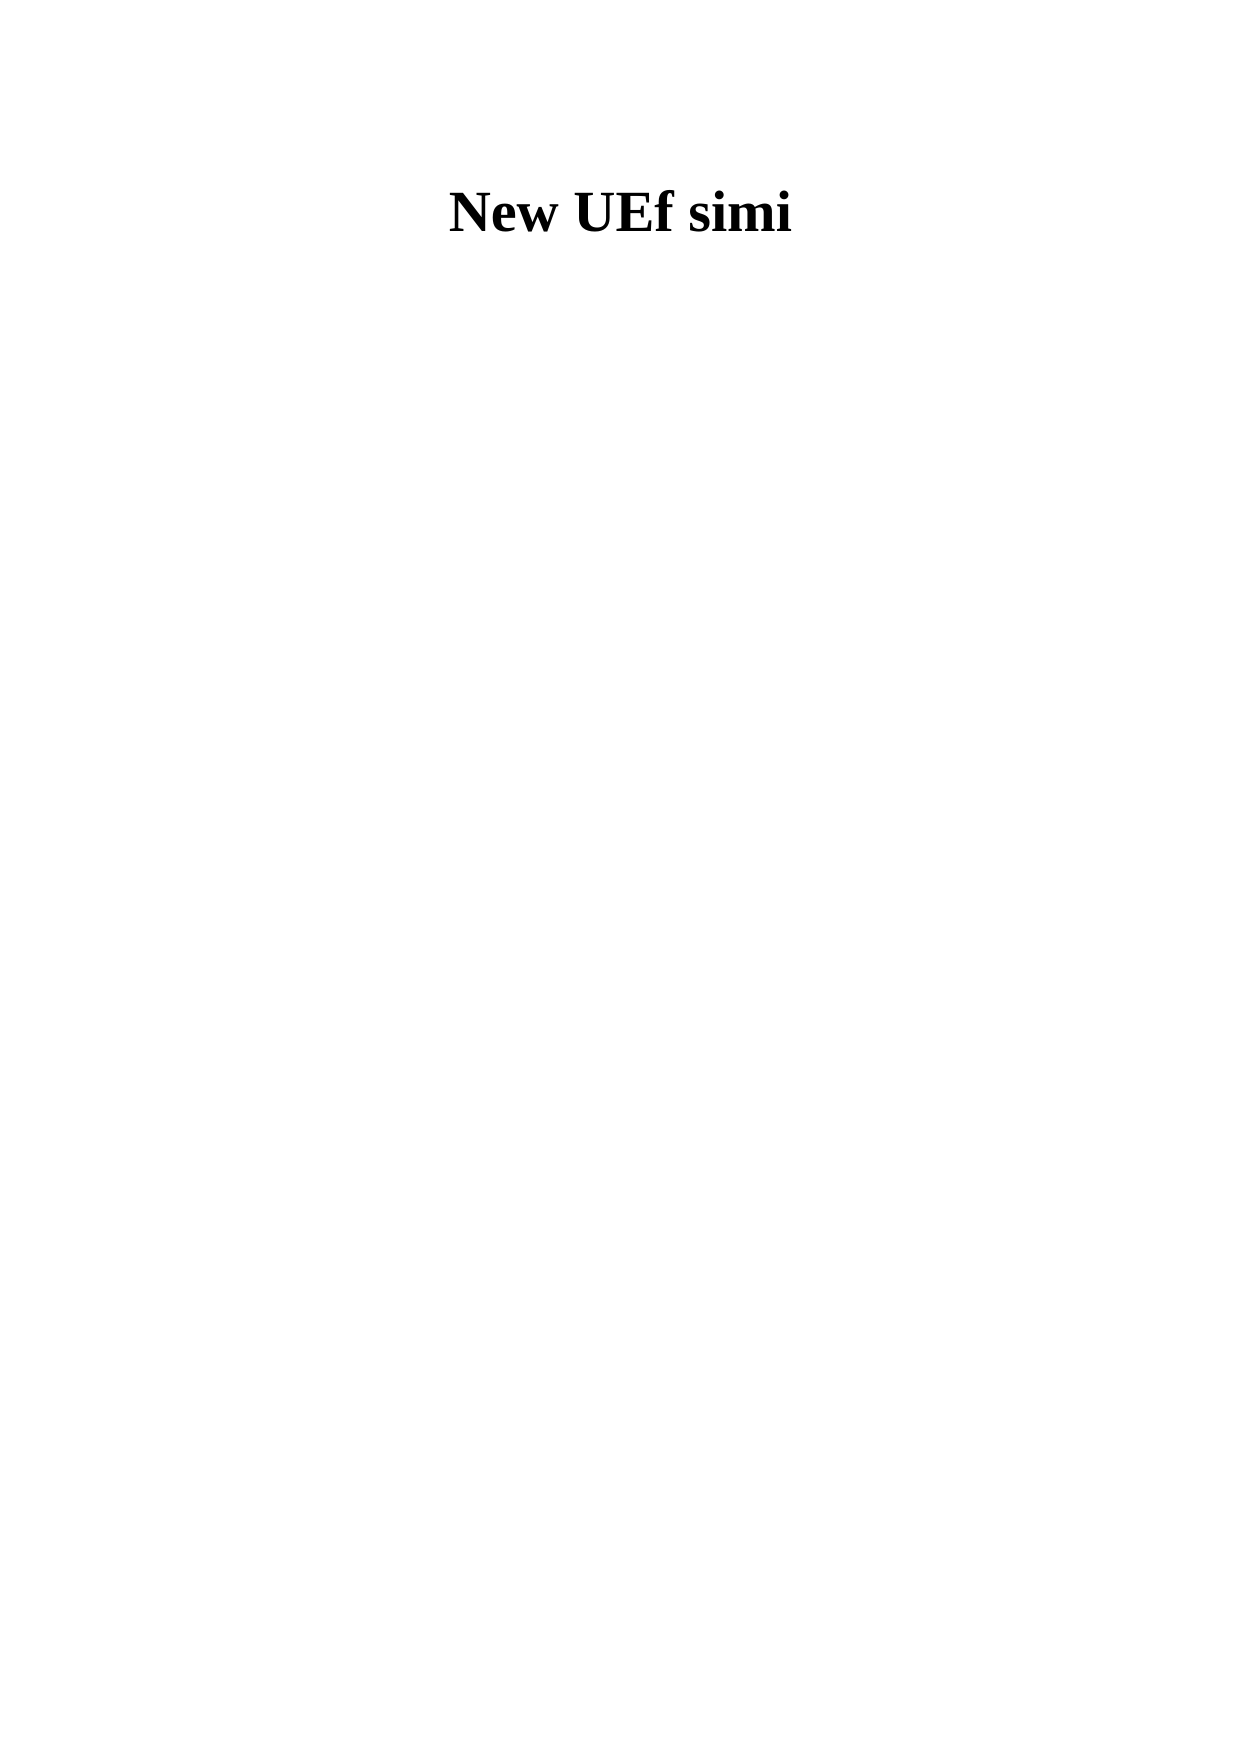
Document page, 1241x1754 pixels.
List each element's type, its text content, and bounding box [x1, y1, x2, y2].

title New UEf simi [118, 177, 1122, 244]
